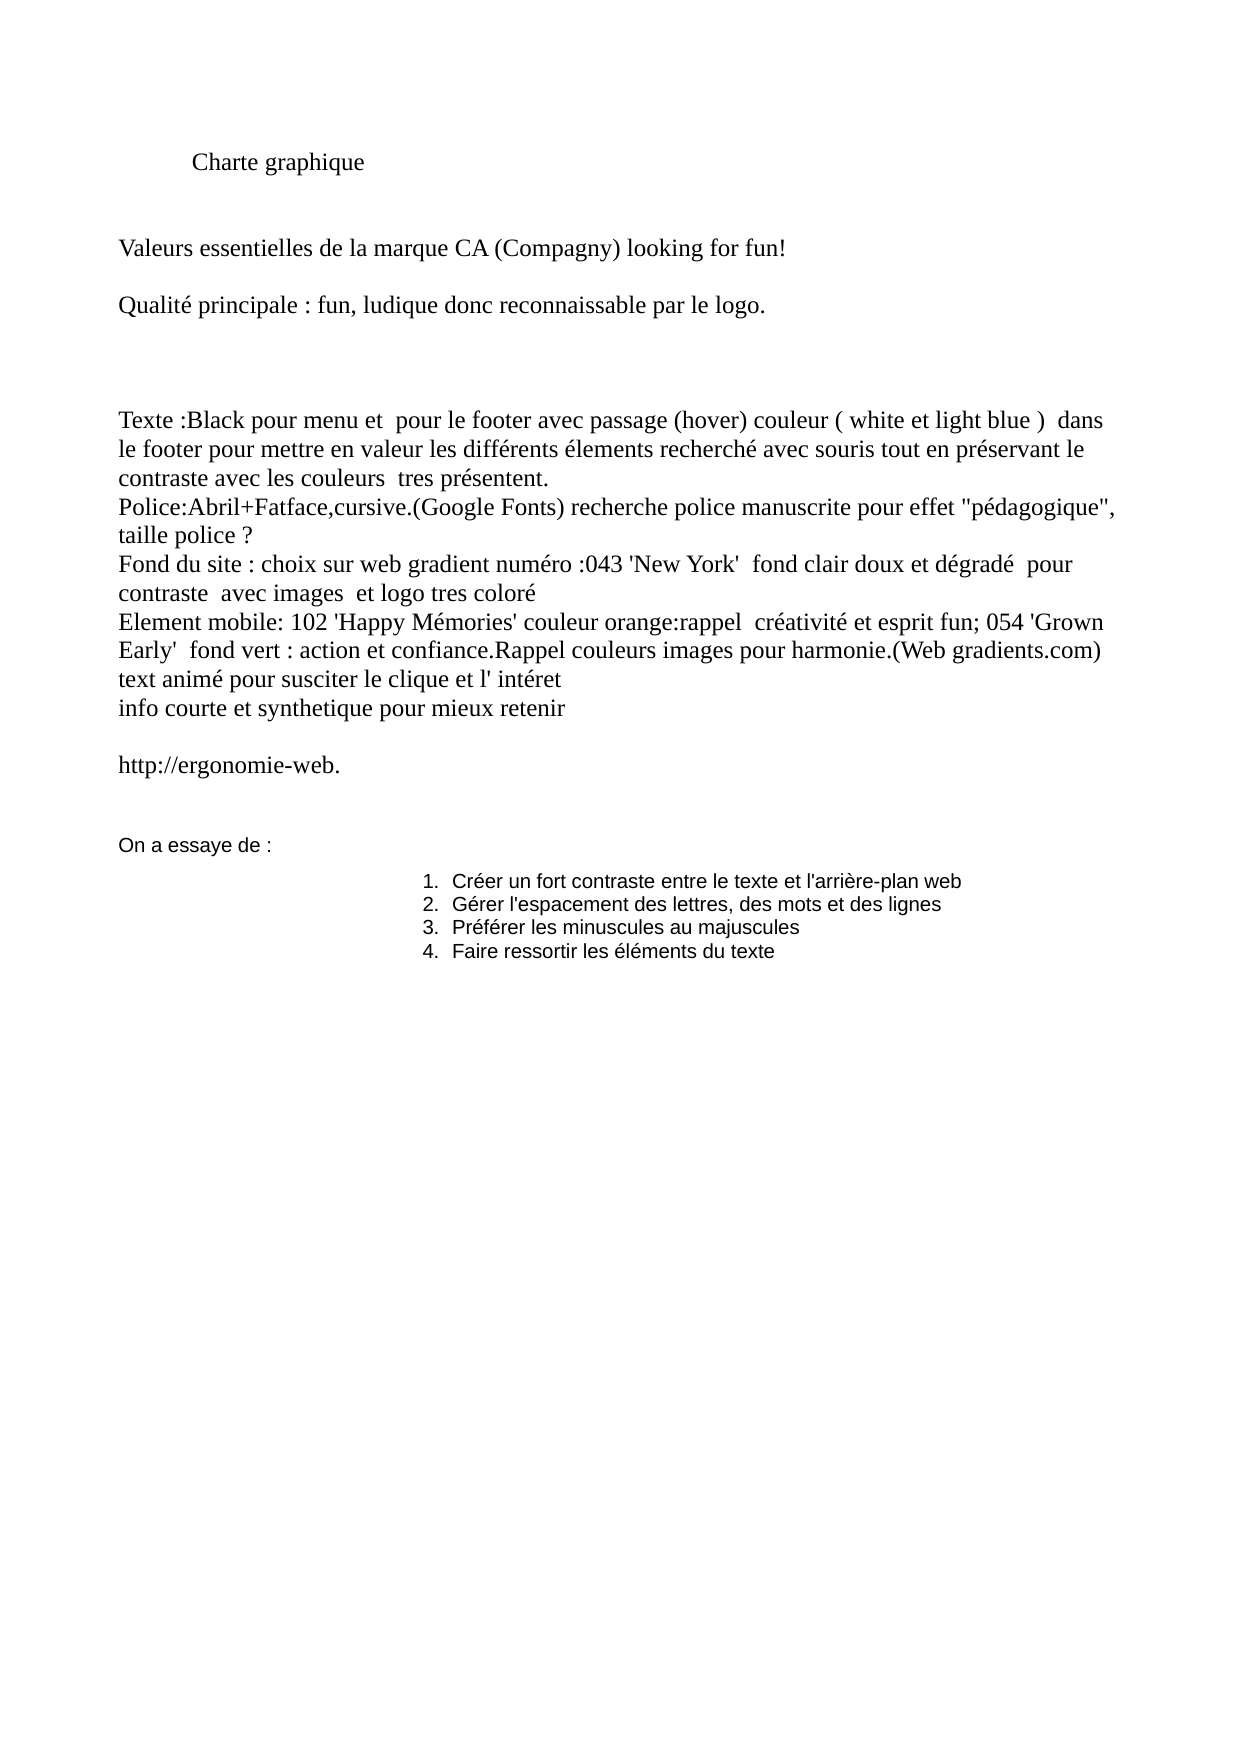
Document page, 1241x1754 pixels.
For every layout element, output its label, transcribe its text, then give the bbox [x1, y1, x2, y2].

text taille police ? [118, 521, 1122, 549]
text text animé pour susciter le clique et l' intéret [118, 664, 1122, 693]
subtitle Faire ressortir les éléments du texte [422, 939, 1122, 962]
text Fond du site : choix sur web gradient numéro :043 'New York' fond clair doux et dégradé pour contraste avec images et logo tres coloré [118, 549, 1122, 607]
text Element mobile: 102 'Happy Mémories' couleur orange:rappel créativité et esprit fun; 054 'Grown Early' fond vert : action et confiance.Rappel couleurs images pour harmonie.(Web gradients.com) [118, 607, 1122, 664]
text Qualité principale : fun, ludique donc reconnaissable par le logo. [118, 291, 1122, 319]
text info courte et synthetique pour mieux retenir [118, 693, 1122, 722]
text http://ergonomie-web. [118, 751, 1122, 779]
subtitle On a essaye de : [118, 833, 1122, 856]
text Charte graphique [118, 147, 1122, 176]
text Police:Abril+Fatface,cursive.(Google Fonts) recherche police manuscrite pour effet "pédagogique", [118, 492, 1122, 521]
subtitle Gérer l'espacement des lettres, des mots et des lignes [422, 892, 1122, 916]
text Texte :Black pour menu et pour le footer avec passage (hover) couleur ( white et light blue ) dans le footer pour mettre en valeur les différents élements recherché avec souris tout en préservant le contraste avec les couleurs tres présentent. [118, 406, 1122, 492]
text Valeurs essentielles de la marque CA (Compagny) looking for fun! [118, 233, 1122, 262]
subtitle Préférer les minuscules au majuscules [422, 916, 1122, 939]
subtitle Créer un fort contraste entre le texte et l'arrière-plan web [422, 869, 1122, 892]
